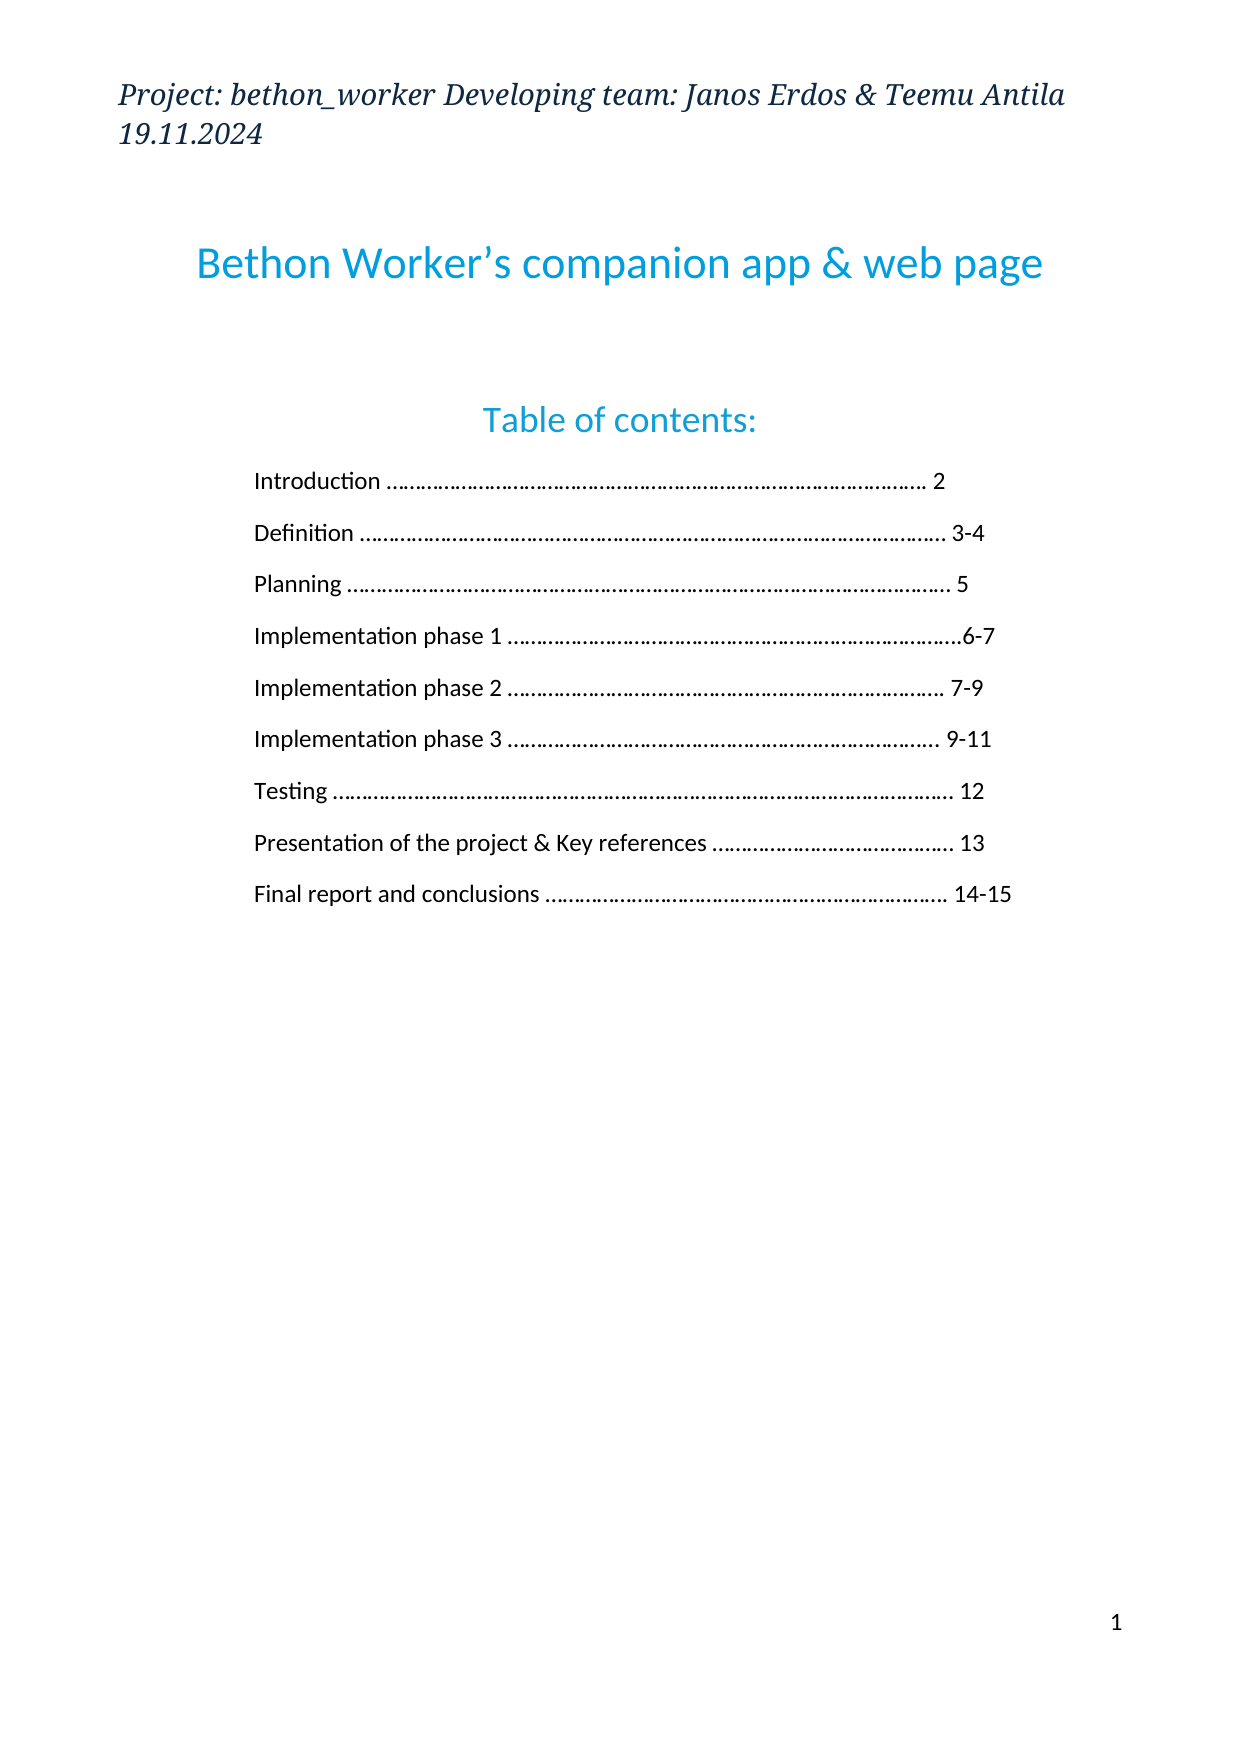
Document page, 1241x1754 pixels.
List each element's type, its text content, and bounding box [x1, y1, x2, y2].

text Implementation phase 1 …………………………………………………………………….6-7 [118, 620, 1122, 651]
text Table of contents: [118, 396, 1122, 442]
text Presentation of the project & Key references …………………………………… 13 [118, 827, 1122, 857]
text Definition ………………………………………………………………………………………… 3-4 [118, 517, 1122, 547]
text Testing ……………………………………………………………………………………………… 12 [118, 775, 1122, 806]
text Implementation phase 3 ………………………………………………………………... 9-11 [118, 724, 1122, 754]
text Bethon Worker’s companion app & web page [118, 234, 1122, 290]
text Implementation phase 2 …………………………………………………………………. 7-9 [118, 672, 1122, 702]
text Planning …………………………………………………………………………………………… 5 [118, 569, 1122, 599]
text Introduction …………………………………………………………………………………. 2 [118, 465, 1122, 496]
text Final report and conclusions ……………………………………………………………. 14-15 [118, 879, 1122, 909]
